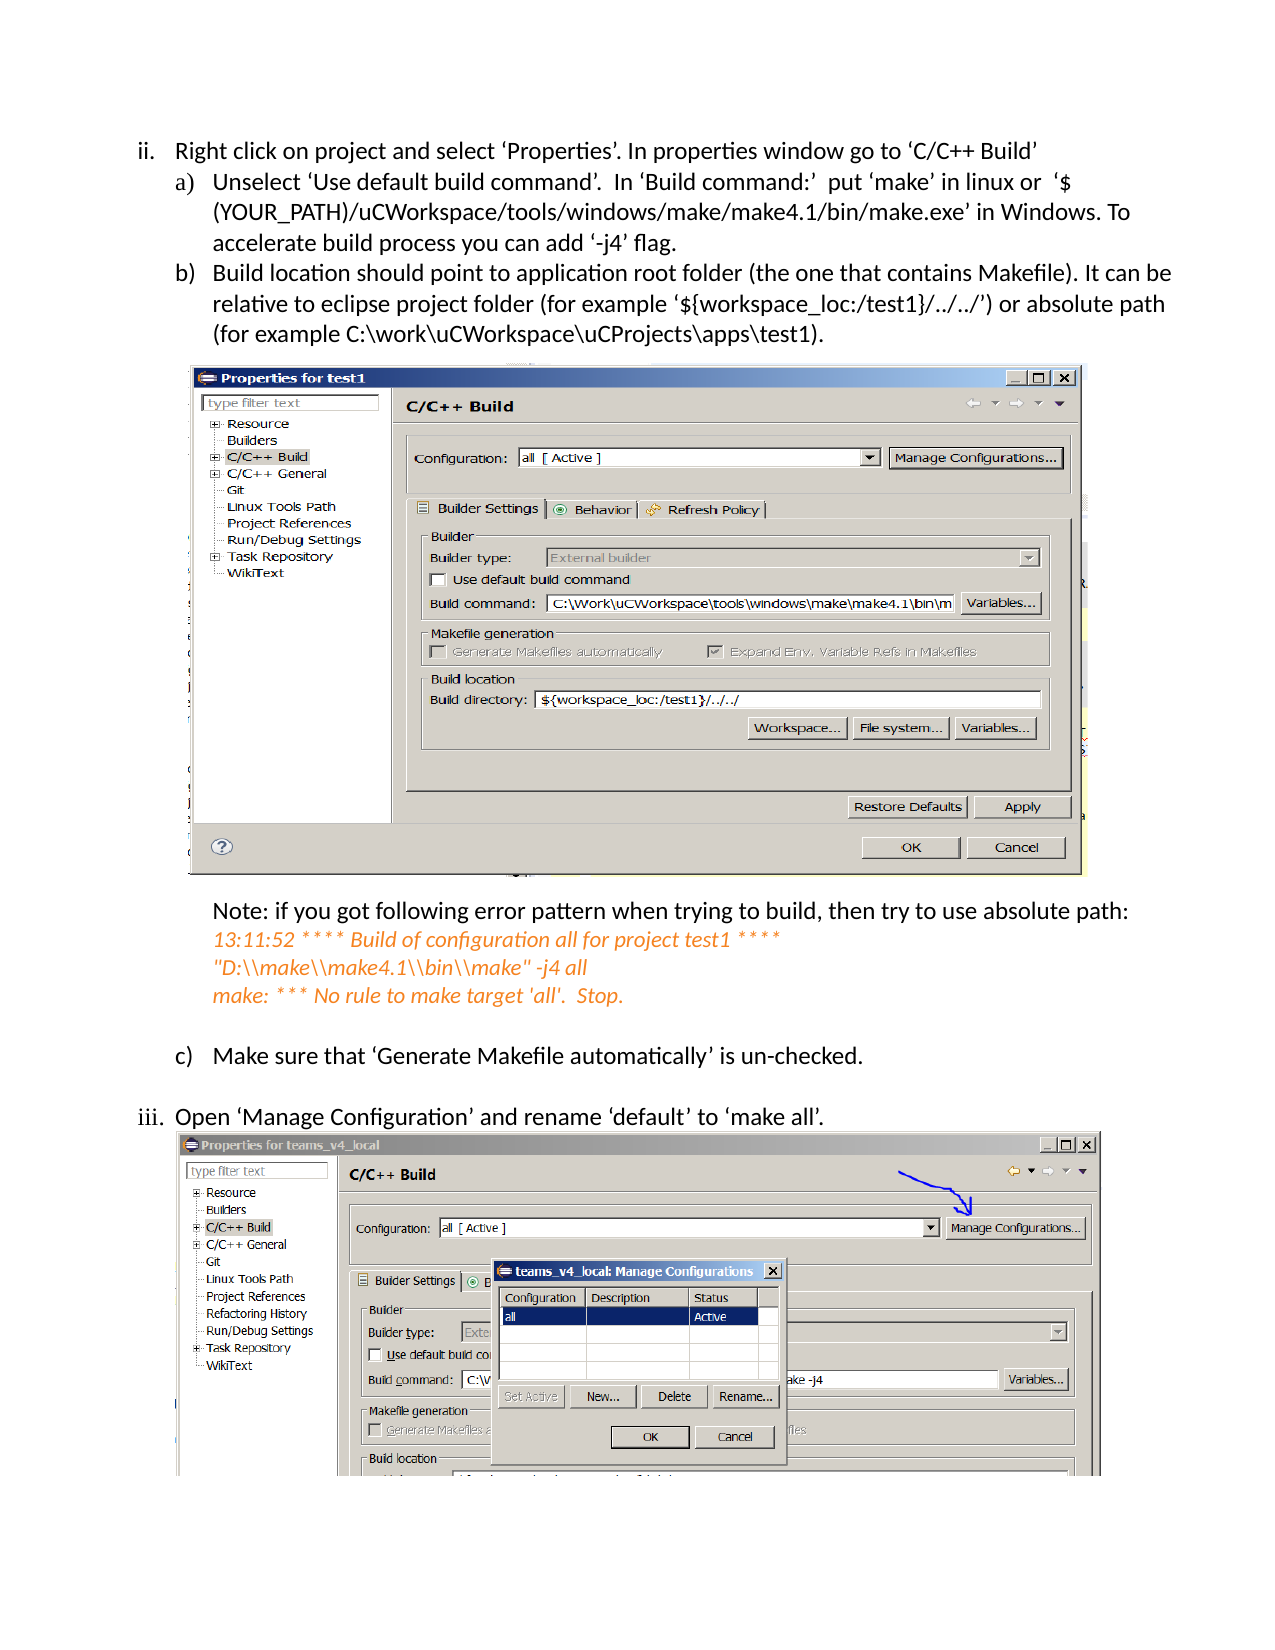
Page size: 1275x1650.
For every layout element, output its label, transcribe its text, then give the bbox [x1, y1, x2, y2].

text "D:\\make\\make4.1\\bin\\make" -j4 all [212, 953, 1202, 982]
list Right click on project and select ‘Properties’. In properties window go to ‘C/C++ Build’ [137, 135, 1202, 166]
text 13:11:52 **** Build of configuration all for project test1 **** [212, 926, 1202, 953]
text make: *** No rule to make target 'all'. Stop. [212, 982, 1202, 1009]
list Make sure that ‘Generate Makefile automatically’ is un-checked. [175, 1040, 1202, 1071]
list Open ‘Manage Configuration’ and rename ‘default’ to ‘make all’. [137, 1101, 1202, 1478]
list Unselect ‘Use default build command’. In ‘Build command:’ put ‘make’ in linux or ‘$(YOUR_PATH)/uCWorkspace/tools/windows/make/make4.1/bin/make.exe’ in Windows. To accelerate build process you can add ‘-j4’ flag. [175, 166, 1202, 257]
picture [175, 1131, 1103, 1478]
list Build location should point to application root folder (the one that contains Makefile). It can be relative to eclipse project folder (for example ‘${workspace_loc:/test1}/../../’) or absolute path (for example C:\work\uCWorkspace\uCProjects\apps\test1). [175, 257, 1202, 349]
picture [188, 363, 1088, 877]
text Note: if you got following error pattern when trying to build, then try to use absolute path: [212, 895, 1202, 926]
